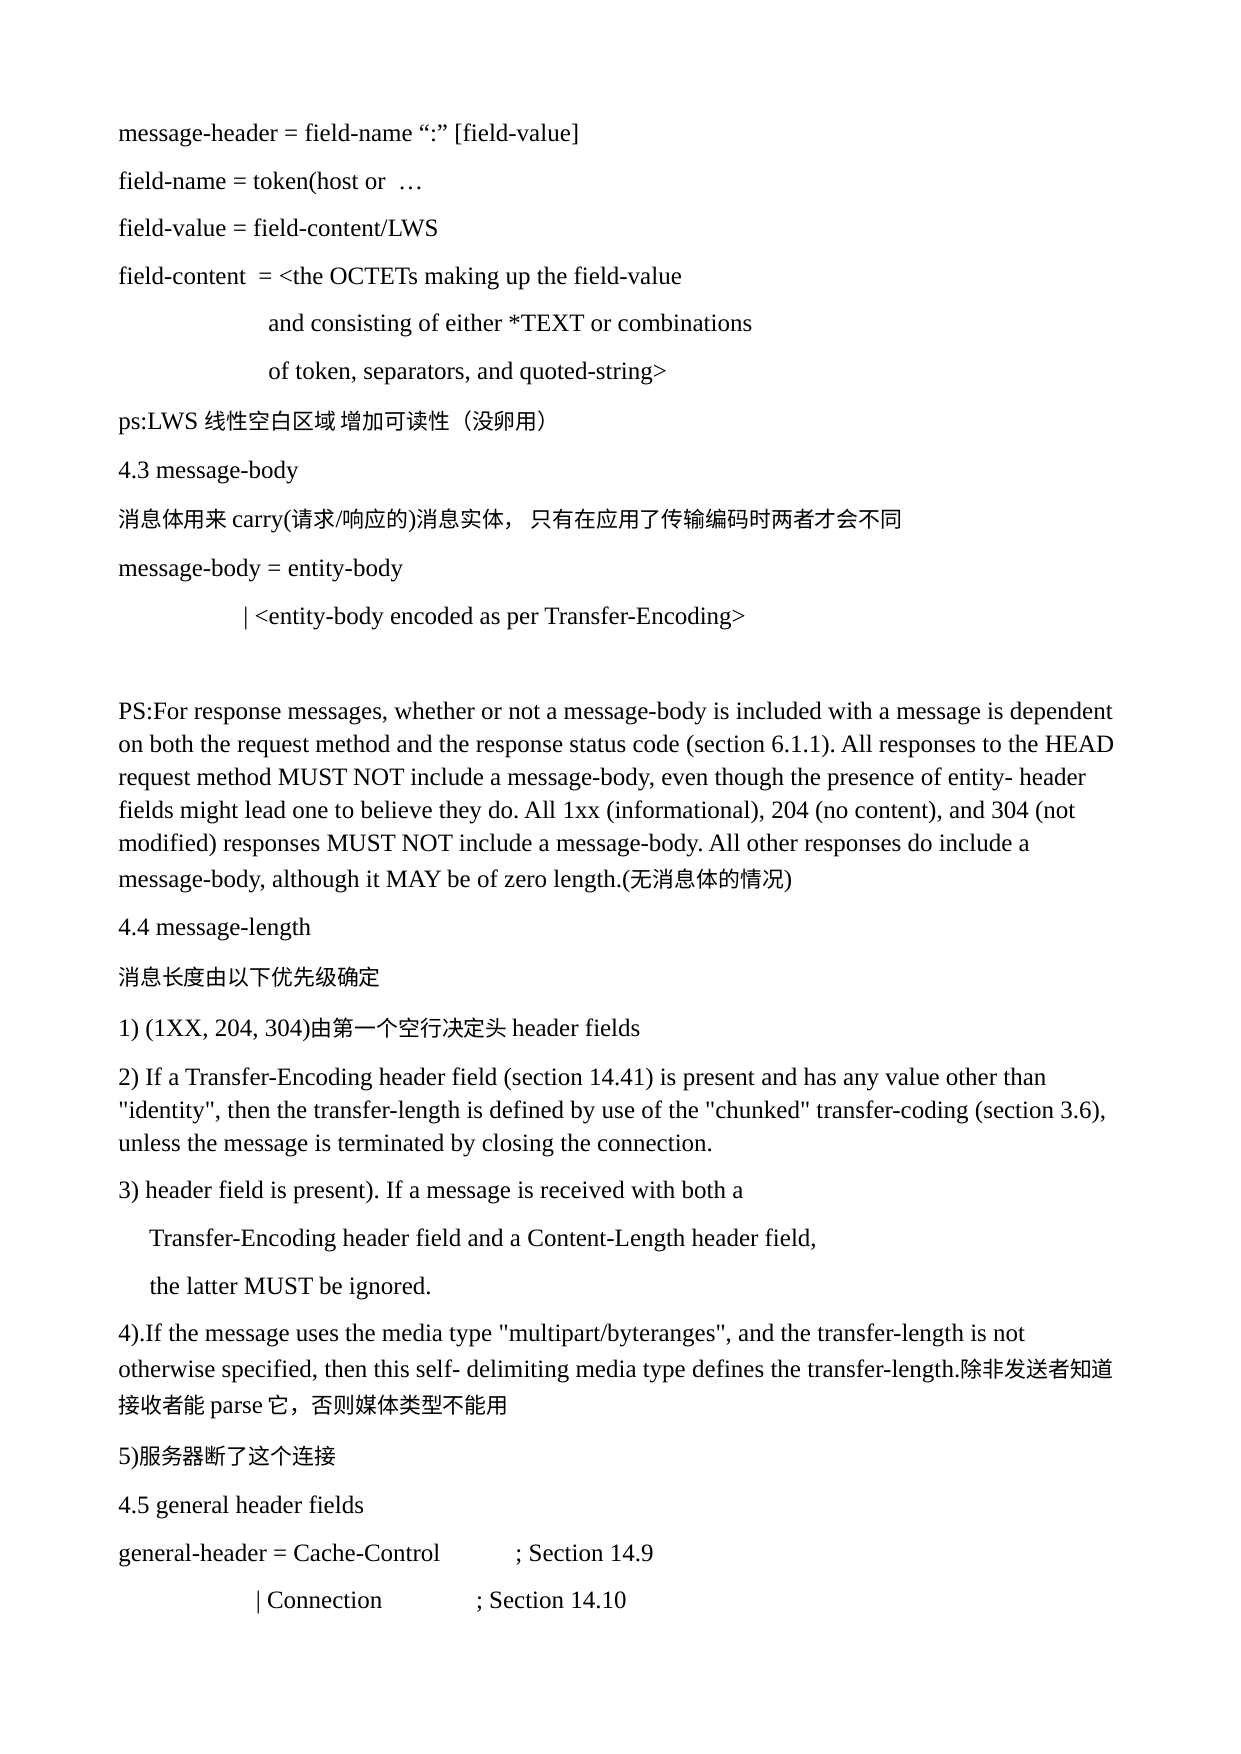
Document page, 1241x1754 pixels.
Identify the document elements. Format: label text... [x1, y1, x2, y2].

text 4.5 general header fields [118, 1490, 1122, 1519]
text field-value = field-content/LWS [118, 213, 1122, 242]
text and consisting of either *TEXT or combinations [118, 308, 1122, 337]
text 4.3 message-body [118, 455, 1122, 483]
text 消息体用来carry(请求/响应的)消息实体， 只有在应用了传输编码时两者才会不同 [118, 502, 1122, 534]
text | Connection ; Section 14.10 [118, 1585, 1122, 1614]
text 2) If a Transfer-Encoding header field (section 14.41) is present and has any value other than "identity", then the transfer-length is defined by use of the "chunked" transfer-coding (section 3.6), unless the message is terminated by closing the connection. [118, 1062, 1122, 1157]
text 1) (1XX, 204, 304)由第一个空行决定头header fields [118, 1011, 1122, 1043]
text 3) header field is present). If a message is received with both a [118, 1176, 1122, 1204]
text 4.4 message-length [118, 912, 1122, 941]
text 5)服务器断了这个连接 [118, 1439, 1122, 1471]
text 消息长度由以下优先级确定 [118, 960, 1122, 992]
text 4).If the message uses the media type "multipart/byteranges", and the transfer-length is not otherwise specified, then this self- delimiting media type defines the transfer-length.除非发送者知道接收者能parse它，否则媒体类型不能用 [118, 1318, 1122, 1420]
text message-body = entity-body [118, 553, 1122, 582]
text ps:LWS 线性空白区域 增加可读性（没卵用） [118, 404, 1122, 435]
text the latter MUST be ignored. [118, 1271, 1122, 1299]
text | <entity-body encoded as per Transfer-Encoding> [118, 601, 1122, 629]
text Transfer-Encoding header field and a Content-Length header field, [118, 1223, 1122, 1252]
text field-content = <the OCTETs making up the field-value [118, 261, 1122, 290]
text message-header = field-name “:” [field-value] [118, 118, 1122, 147]
text general-header = Cache-Control ; Section 14.9 [118, 1538, 1122, 1566]
text field-name = token(host or … [118, 166, 1122, 194]
text of token, separators, and quoted-string> [118, 356, 1122, 385]
text PS:For response messages, whether or not a message-body is included with a message is dependent on both the request method and the response status code (section 6.1.1). All responses to the HEAD request method MUST NOT include a message-body, even though the presence of entity- header fields might lead one to believe they do. All 1xx (informational), 204 (no content), and 304 (not modified) responses MUST NOT include a message-body. All other responses do include a message-body, although it MAY be of zero length.(无消息体的情况) [118, 696, 1122, 893]
